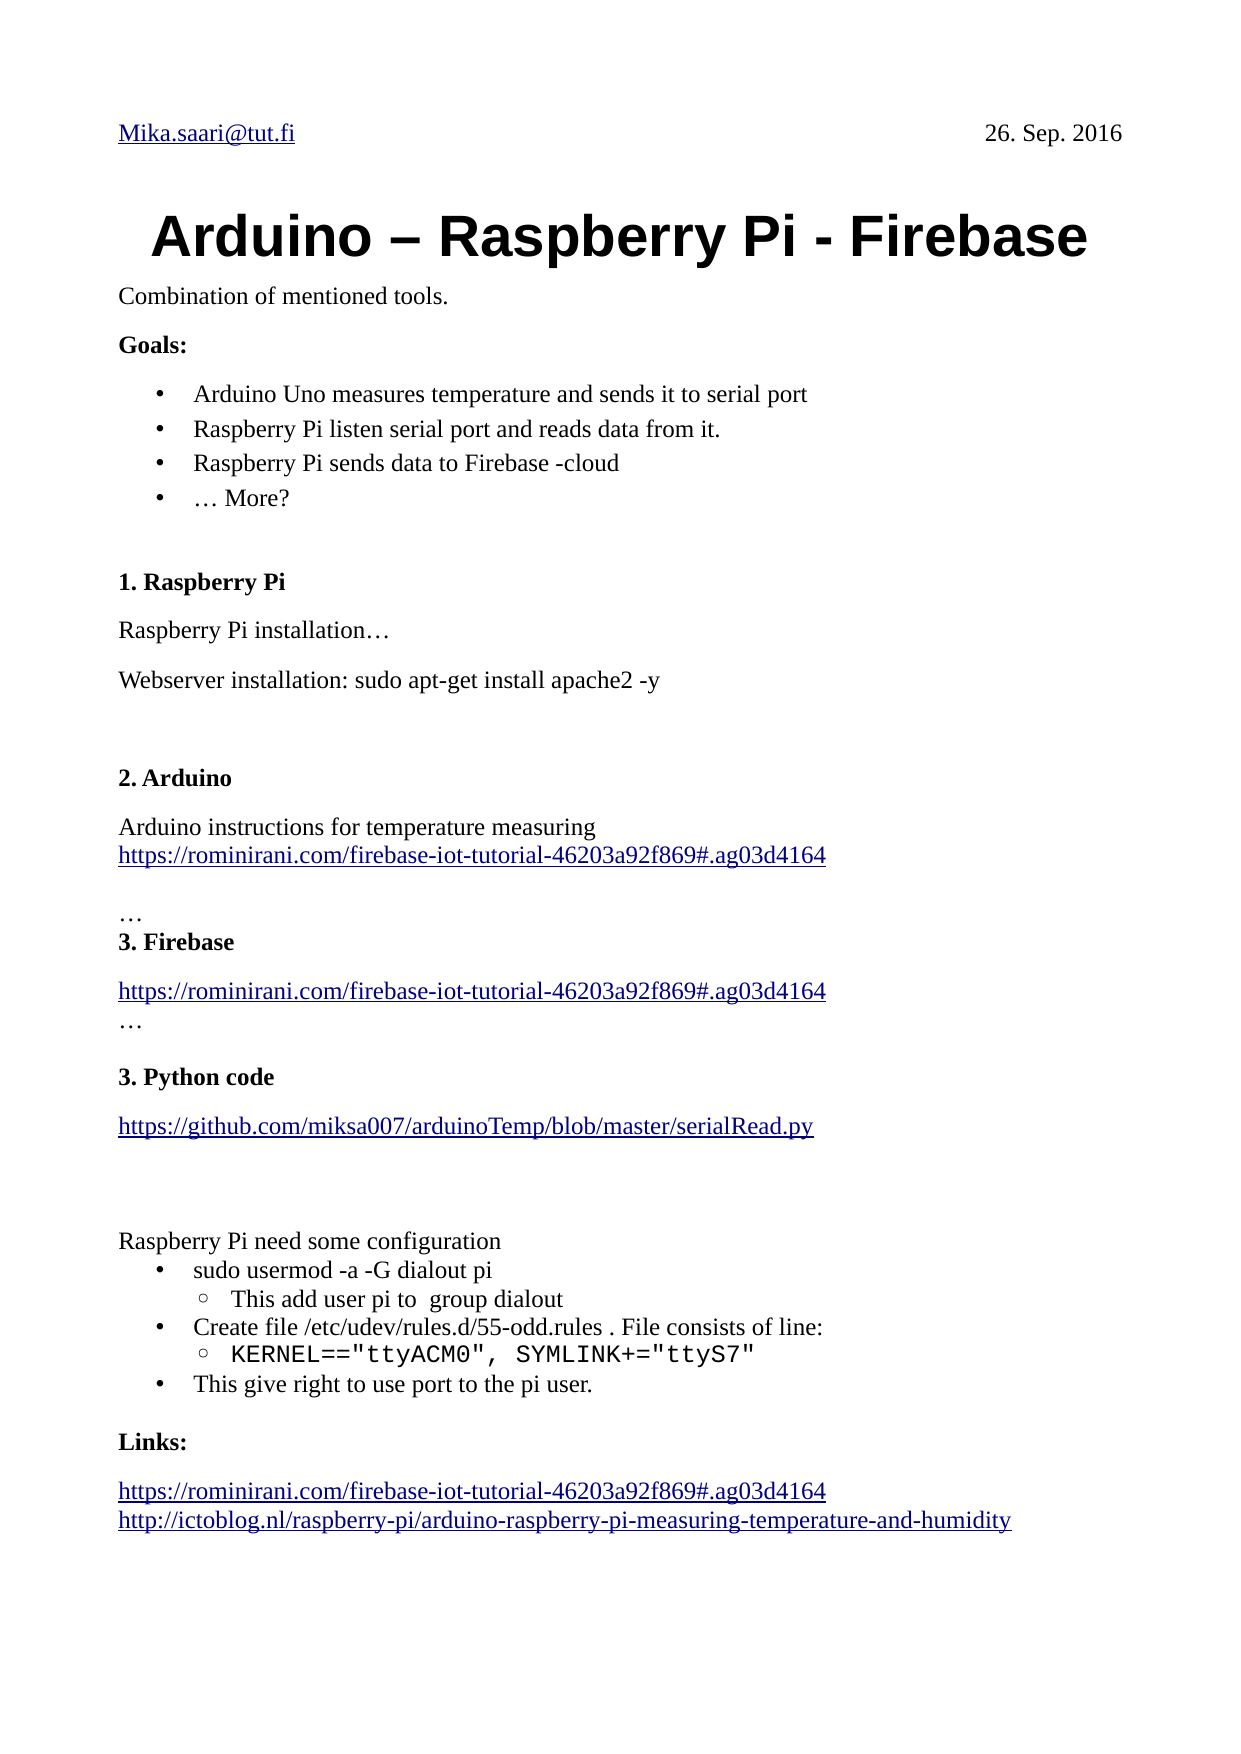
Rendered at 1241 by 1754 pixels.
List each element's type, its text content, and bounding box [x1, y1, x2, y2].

list KERNEL=="ttyACM0", SYMLINK+="ttyS7" [193, 1341, 1122, 1369]
list This give right to use port to the pi user. [156, 1369, 1122, 1398]
list … More? [156, 483, 1122, 512]
list Raspberry Pi sends data to Firebase -cloud [156, 448, 1122, 477]
text https://rominirani.com/firebase-iot-tutorial-46203a92f869#.ag03d4164 [118, 976, 1122, 1005]
text Combination of mentioned tools. [118, 281, 1122, 310]
text 3. Firebase [118, 927, 1122, 956]
list Create file /etc/udev/rules.d/55-odd.rules . File consists of line: [156, 1312, 1122, 1341]
text https://github.com/miksa007/arduinoTemp/blob/master/serialRead.py [118, 1111, 1122, 1140]
text … [118, 1005, 1122, 1033]
text Arduino instructions for temperature measuring [118, 812, 1122, 841]
text https://rominirani.com/firebase-iot-tutorial-46203a92f869#.ag03d4164 [118, 841, 1122, 869]
text Links: [118, 1427, 1122, 1456]
text Raspberry Pi need some configuration [118, 1226, 1122, 1255]
text http://ictoblog.nl/raspberry-pi/arduino-raspberry-pi-measuring-temperature-and-humidity [118, 1505, 1122, 1534]
list This add user pi to group dialout [193, 1284, 1122, 1312]
text https://rominirani.com/firebase-iot-tutorial-46203a92f869#.ag03d4164 [118, 1476, 1122, 1505]
list sudo usermod -a -G dialout pi [156, 1255, 1122, 1284]
text … [118, 898, 1122, 927]
text Webserver installation: sudo apt-get install apache2 -y [118, 665, 1122, 693]
list Arduino Uno measures temperature and sends it to serial port [156, 379, 1122, 408]
list Raspberry Pi listen serial port and reads data from it. [156, 414, 1122, 443]
text Goals: [118, 331, 1122, 359]
text Raspberry Pi installation… [118, 616, 1122, 644]
text 2. Arduino [118, 763, 1122, 792]
text 3. Python code [118, 1062, 1122, 1091]
text 1. Raspberry Pi [118, 567, 1122, 595]
title Arduino – Raspberry Pi - Firebase [118, 202, 1122, 269]
